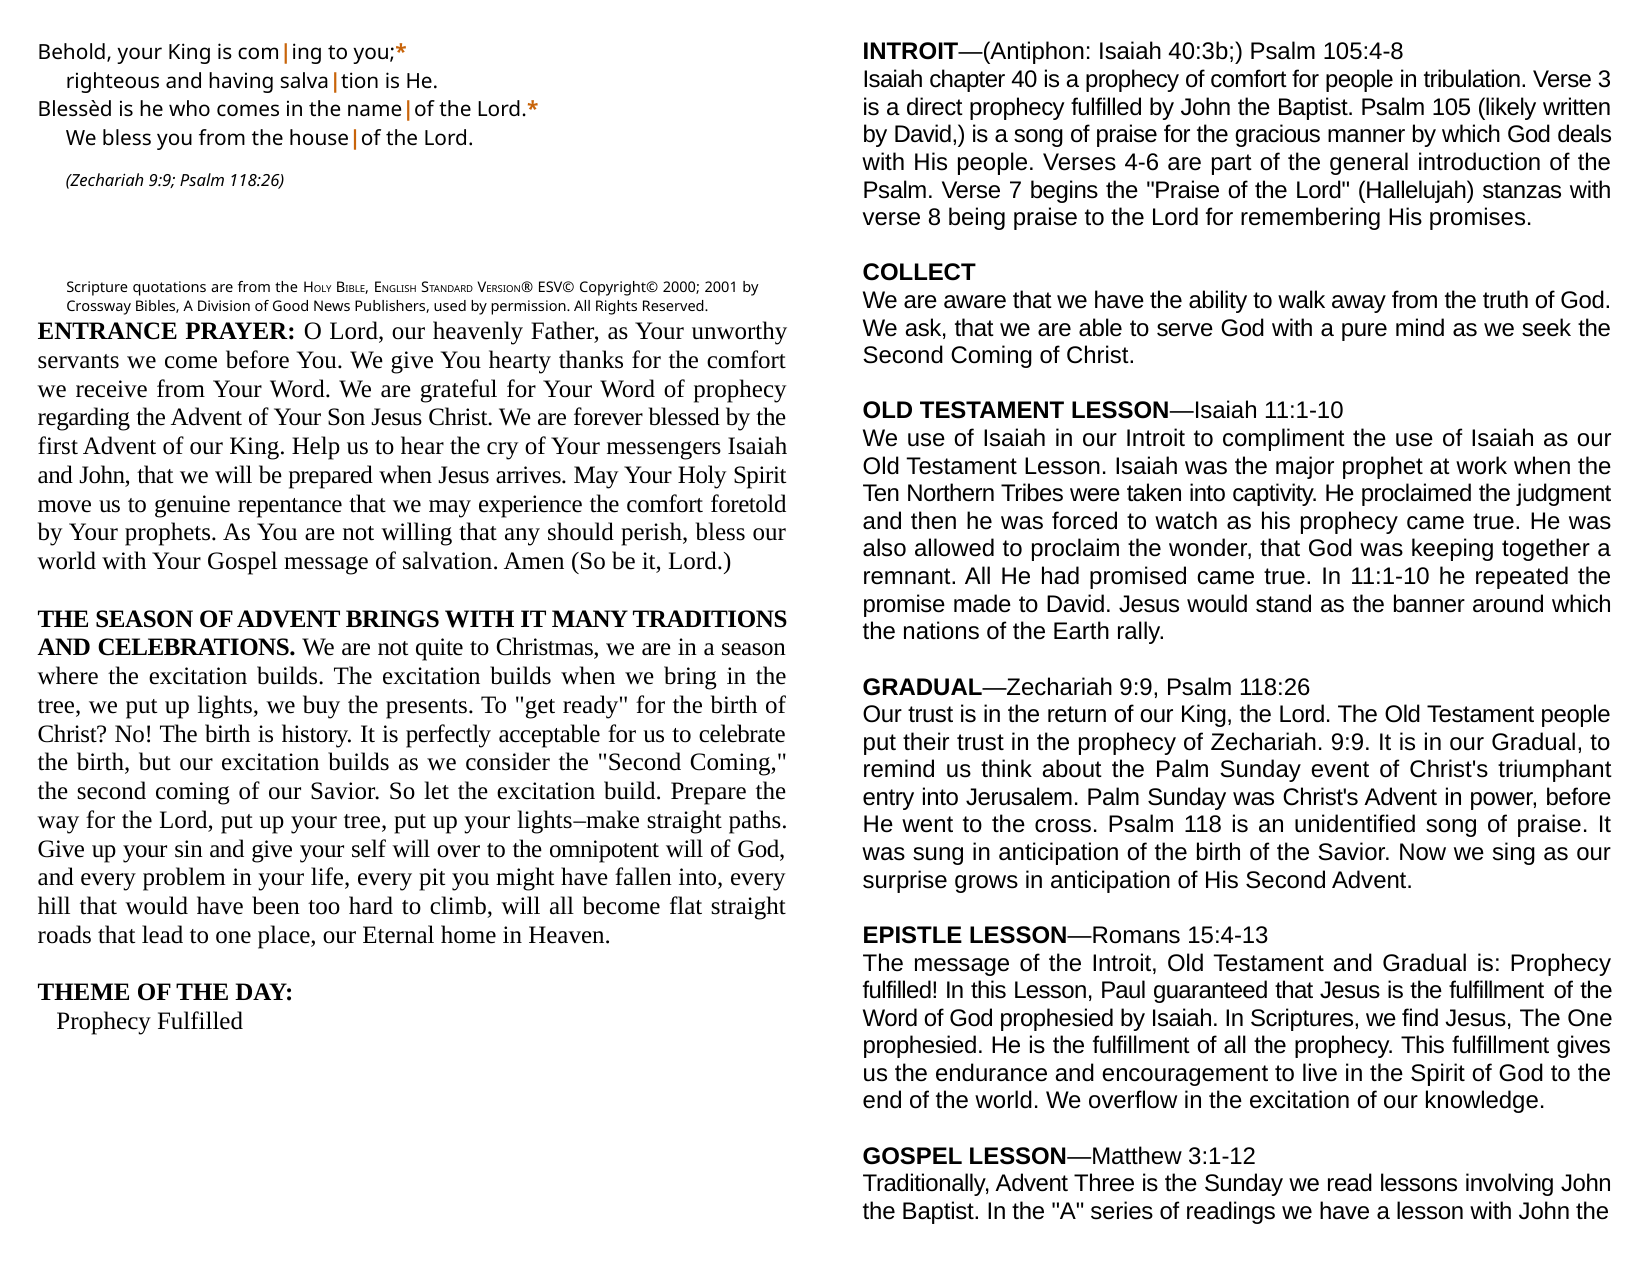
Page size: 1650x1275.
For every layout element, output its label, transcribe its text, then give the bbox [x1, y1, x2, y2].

text We are aware that we have the ability to walk away from the truth of God. We ask, that we are able to serve God with a pure mind as we seek the Second Coming of Christ. [862, 286, 1612, 369]
text Traditionally, Advent Three is the Sunday we read lessons involving John the Baptist. In the "A" series of readings we have a lesson with John the [862, 1169, 1612, 1224]
text GRADUAL—Zechariah 9:9, Psalm 118:26 [862, 672, 1612, 700]
text ENTRANCE PRAYER: O Lord, our heavenly Father, as Your unworthy servants we come before You. We give You hearty thanks for the comfort we receive from Your Word. We are grateful for Your Word of prophecy regarding the Advent of Your Son Jesus Christ. We are forever blessed by the first Advent of our King. Help us to hear the cry of Your messengers Isaiah and John, that we will be prepared when Jesus arrives. May Your Holy Spirit move us to genuine repentance that we may experience the comfort foretold by Your prophets. As You are not willing that any should perish, bless our world with Your Gospel message of salvation. Amen (So be it, Lord.) [37, 316, 787, 575]
text We use of Isaiah in our Introit to compliment the use of Isaiah as our Old Testament Lesson. Isaiah was the major prophet at work when the Ten Northern Tribes were taken into captivity. He proclaimed the judgment and then he was forced to watch as his prophecy came true. He was also allowed to proclaim the wonder, that God was keeping together a remnant. All He had promised came true. In 11:1-10 he repeated the promise made to David. Jesus would stand as the banner around which the nations of the Earth rally. [862, 424, 1612, 645]
text Prophecy Fulfilled [37, 1006, 787, 1035]
text INTROIT—(Antiphon: Isaiah 40:3b;) Psalm 105:4-8 [862, 37, 1612, 65]
text Isaiah chapter 40 is a prophecy of comfort for people in tribulation. Verse 3 is a direct prophecy fulfilled by John the Baptist. Psalm 105 (likely written by David,) is a song of praise for the gracious manner by which God deals with His people. Verses 4-6 are part of the general introduction of the Psalm. Verse 7 begins the "Praise of the Lord" (Hallelujah) stanzas with verse 8 being praise to the Lord for remembering His promises. [862, 65, 1612, 231]
text EPISTLE LESSON—Romans 15:4-13 [862, 921, 1612, 948]
text COLLECT [862, 258, 1612, 286]
text Blessèd is he who comes in the name|of the Lord.* [37, 94, 787, 123]
text THE SEASON OF ADVENT BRINGS WITH IT MANY TRADITIONS AND CELEBRATIONS. We are not quite to Christmas, we are in a season where the excitation builds. The excitation builds when we bring in the tree, we put up lights, we buy the presents. To "get ready" for the birth of Christ? No! The birth is history. It is perfectly acceptable for us to celebrate the birth, but our excitation builds as we consider the "Second Coming," the second coming of our Savior. So let the excitation build. Prepare the way for the Lord, put up your tree, put up your lights‒make straight paths. Give up your sin and give your self will over to the omnipotent will of God, and every problem in your life, every pit you might have fallen into, every hill that would have been too hard to climb, will all become flat straight roads that lead to one place, our Eternal home in Heaven. [37, 604, 787, 949]
text (Zechariah 9:9; Psalm 118:26) [66, 168, 787, 191]
text Our trust is in the return of our King, the Lord. The Old Testament people put their trust in the prophecy of Zechariah. 9:9. It is in our Gradual, to remind us think about the Palm Sunday event of Christ's triumphant entry into Jerusalem. Palm Sunday was Christ's Advent in power, before He went to the cross. Psalm 118 is an unidentified song of praise. It was sung in anticipation of the birth of the Savior. Now we sing as our surprise grows in anticipation of His Second Advent. [862, 700, 1612, 893]
text righteous and having salva|tion is He. [66, 66, 787, 94]
text The message of the Introit, Old Testament and Gradual is: Prophecy fulfilled! In this Lesson, Paul guaranteed that Jesus is the fulfillment of the Word of God prophesied by Isaiah. In Scriptures, we find Jesus, The One prophesied. He is the fulfillment of all the prophecy. This fulfillment gives us the endurance and encouragement to live in the Spirit of God to the end of the world. We overflow in the excitation of our knowledge. [862, 948, 1612, 1114]
text Scripture quotations are from the Holy Bible, English Standard Version® ESV© Copyright© 2000; 2001 by Crossway Bibles, A Division of Good News Publishers, used by permission. All Rights Reserved. [66, 276, 759, 316]
text OLD TESTAMENT LESSON—Isaiah 11:1-10 [862, 396, 1612, 424]
text THEME OF THE DAY: [37, 977, 787, 1006]
text Behold, your King is com|ing to you;* [37, 37, 787, 66]
text GOSPEL LESSON—Matthew 3:1-12 [862, 1142, 1612, 1169]
text We bless you from the house|of the Lord. [66, 123, 787, 151]
